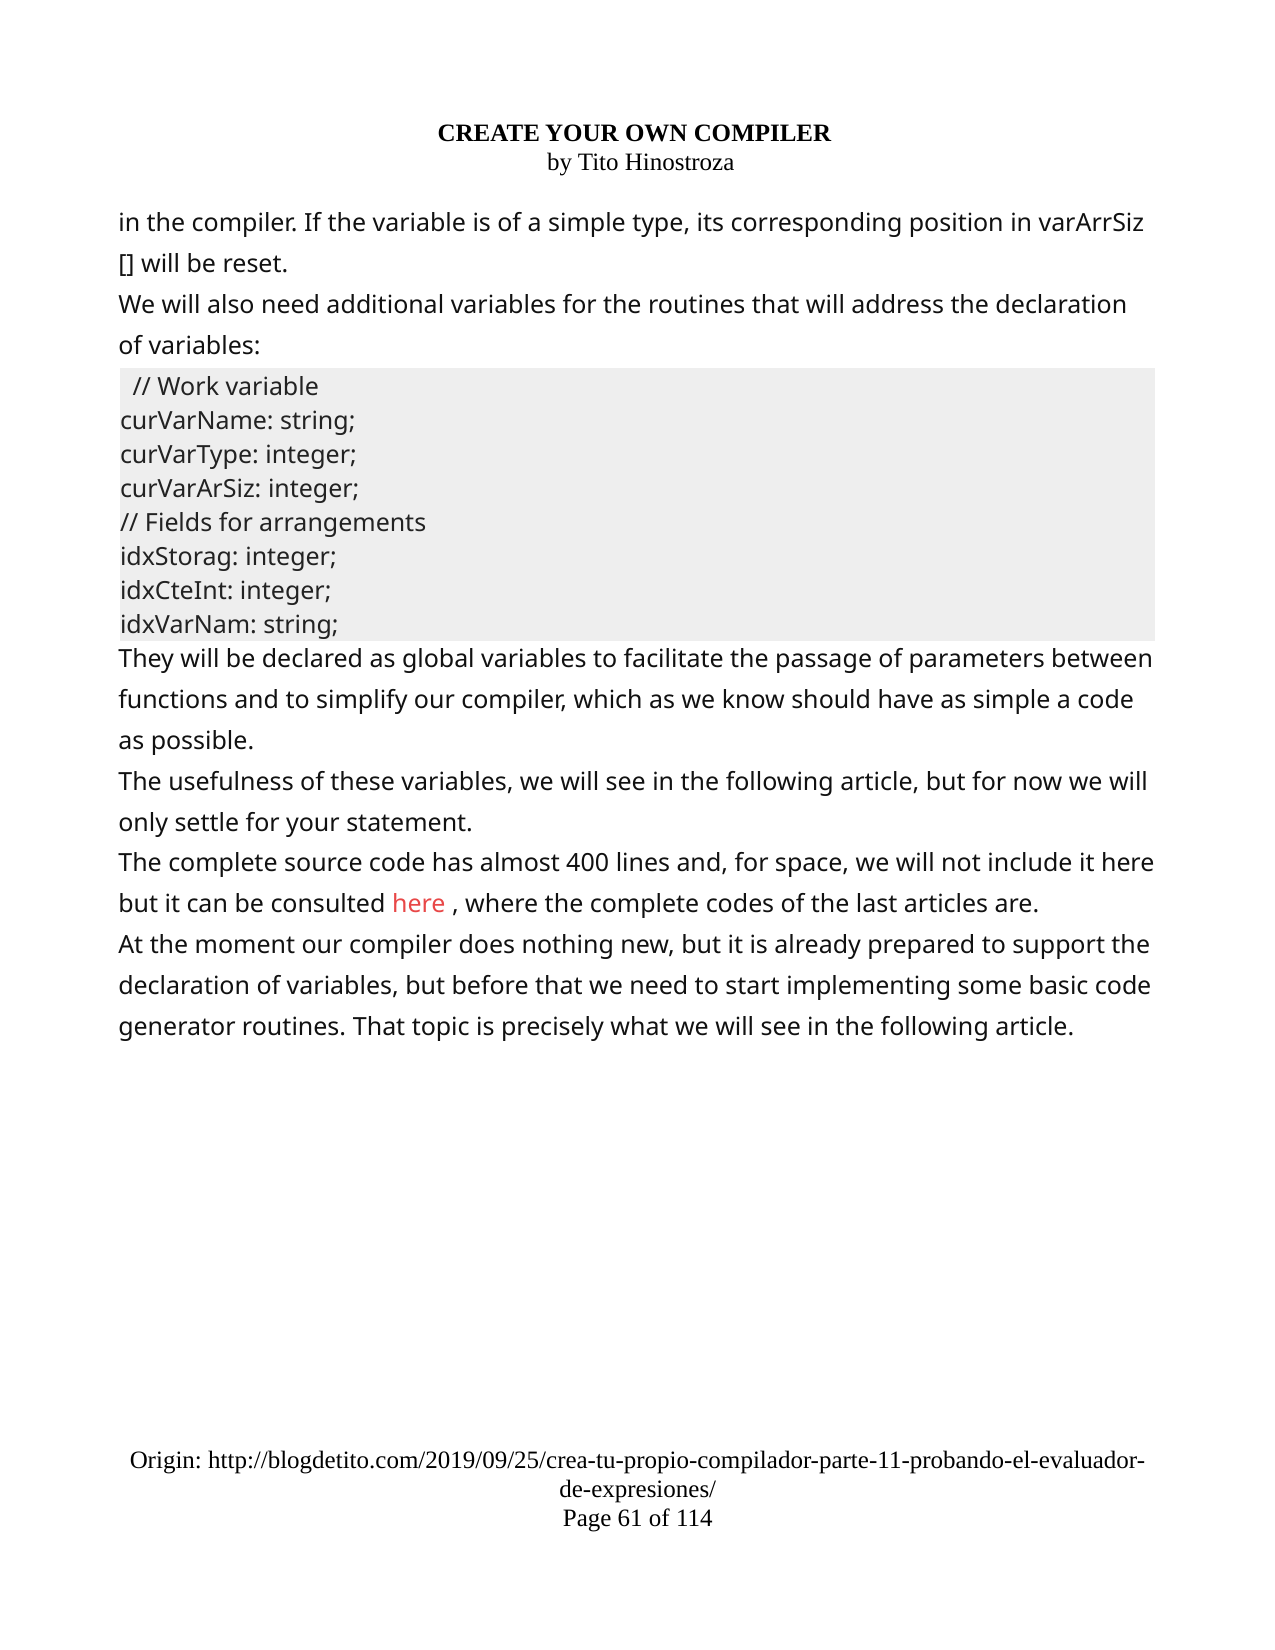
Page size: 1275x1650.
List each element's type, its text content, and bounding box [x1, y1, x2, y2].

text idxVarNam: string; [120, 607, 1155, 641]
text The complete source code has almost 400 lines and, for space, we will not include it here but it can be consulted here , where the complete codes of the last articles are. [118, 845, 1157, 920]
text The usefulness of these variables, we will see in the following article, but for now we will only settle for your statement. [118, 763, 1157, 838]
text in the compiler. If the variable is of a simple type, its corresponding position in varArrSiz [] will be reset. [118, 205, 1157, 280]
text At the moment our compiler does nothing new, but it is already prepared to support the declaration of variables, but before that we need to start implementing some basic code generator routines. That topic is precisely what we will see in the following article. [118, 927, 1157, 1042]
text // Work variable [120, 368, 1155, 402]
text idxStorag: integer; [120, 539, 1155, 573]
text curVarName: string; [120, 402, 1155, 437]
text // Fields for arrangements [120, 505, 1155, 539]
text idxCteInt: integer; [120, 573, 1155, 607]
text curVarArSiz: integer; [120, 471, 1155, 505]
text We will also need additional variables for the routines that will address the declaration of variables: [118, 287, 1157, 362]
text They will be declared as global variables to facilitate the passage of parameters between functions and to simplify our compiler, which as we know should have as simple a code as possible. [118, 641, 1157, 757]
text curVarType: integer; [120, 437, 1155, 471]
